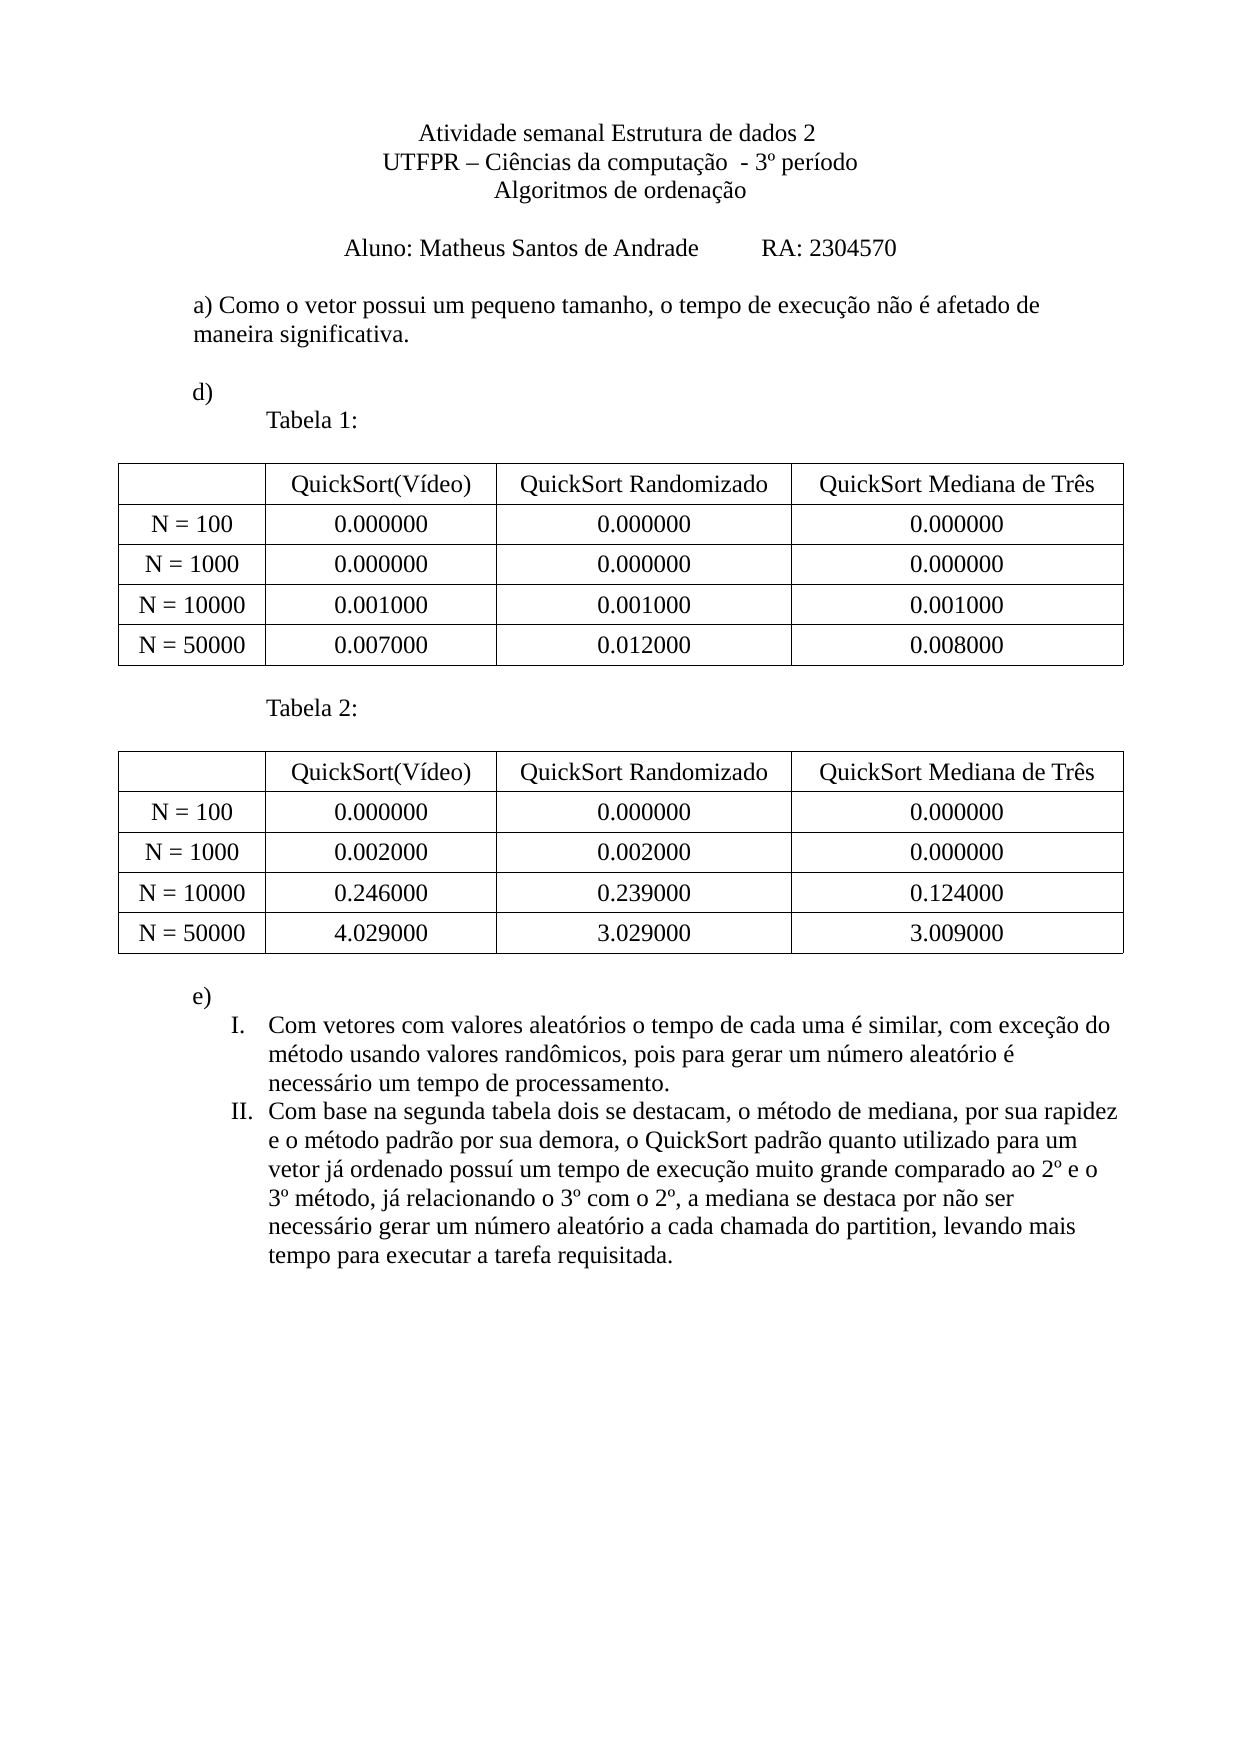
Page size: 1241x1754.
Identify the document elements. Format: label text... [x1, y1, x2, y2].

list Com base na segunda tabela dois se destacam, o método de mediana, por sua rapidez e o método padrão por sua demora, o QuickSort padrão quanto utilizado para um vetor já ordenado possuí um tempo de execução muito grande comparado ao 2º e o 3º método, já relacionando o 3º com o 2º, a mediana se destaca por não ser necessário gerar um número aleatório a cada chamada do partition, levando mais tempo para executar a tarefa requisitada. [231, 1096, 1122, 1269]
table_cell N = 50000 [119, 913, 265, 953]
table_header QuickSort Mediana de Três [792, 752, 1123, 791]
table_header [119, 752, 265, 791]
table_cell 0.000000 [266, 545, 496, 584]
text Tabela 2: [118, 693, 1122, 722]
table_cell 3.009000 [792, 913, 1123, 953]
list a) Como o vetor possui um pequeno tamanho, o tempo de execução não é afetado de maneira significativa. [156, 291, 1122, 348]
text Tabela 1: [118, 406, 1122, 434]
table_cell 0.000000 [792, 545, 1123, 584]
list Com vetores com valores aleatórios o tempo de cada uma é similar, com exceção do método usando valores randômicos, pois para gerar um número aleatório é necessário um tempo de processamento. [231, 1010, 1122, 1096]
table_cell N = 1000 [119, 545, 265, 584]
table_cell 0.000000 [497, 505, 791, 544]
table_cell 0.001000 [792, 585, 1123, 624]
table_cell 0.000000 [792, 792, 1123, 832]
table_header QuickSort Mediana de Três [792, 464, 1123, 503]
table_header [119, 464, 265, 503]
table_cell 0.007000 [266, 625, 496, 665]
table_cell 0.000000 [266, 792, 496, 832]
table_cell 0.001000 [266, 585, 496, 624]
table_cell N = 100 [119, 505, 265, 544]
table_cell 0.246000 [266, 873, 496, 912]
table_cell 0.002000 [497, 833, 791, 872]
text d) [118, 377, 1122, 406]
table_header QuickSort Randomizado [497, 752, 791, 791]
table_cell 0.001000 [497, 585, 791, 624]
text Algoritmos de ordenação [118, 176, 1122, 204]
table_cell 0.000000 [792, 833, 1123, 872]
table_cell 0.239000 [497, 873, 791, 912]
text Aluno: Matheus Santos de Andrade RA: 2304570 [118, 233, 1122, 262]
table_cell 0.000000 [497, 792, 791, 832]
table_cell N = 50000 [119, 625, 265, 665]
table_cell 0.000000 [497, 545, 791, 584]
table_cell N = 10000 [119, 873, 265, 912]
table_cell 3.029000 [497, 913, 791, 953]
text e) [118, 981, 1122, 1010]
table_cell 0.000000 [266, 505, 496, 544]
table_cell 0.012000 [497, 625, 791, 665]
text Atividade semanal Estrutura de dados 2 [118, 118, 1122, 147]
table_header QuickSort(Vídeo) [266, 752, 496, 791]
table_cell 0.124000 [792, 873, 1123, 912]
text UTFPR – Ciências da computação - 3º período [118, 147, 1122, 176]
table_cell 4.029000 [266, 913, 496, 953]
table_cell N = 100 [119, 792, 265, 832]
table_header QuickSort(Vídeo) [266, 464, 496, 503]
table_cell 0.000000 [792, 505, 1123, 544]
table_header QuickSort Randomizado [497, 464, 791, 503]
table_cell N = 1000 [119, 833, 265, 872]
table_cell 0.002000 [266, 833, 496, 872]
table_cell N = 10000 [119, 585, 265, 624]
table_cell 0.008000 [792, 625, 1123, 665]
